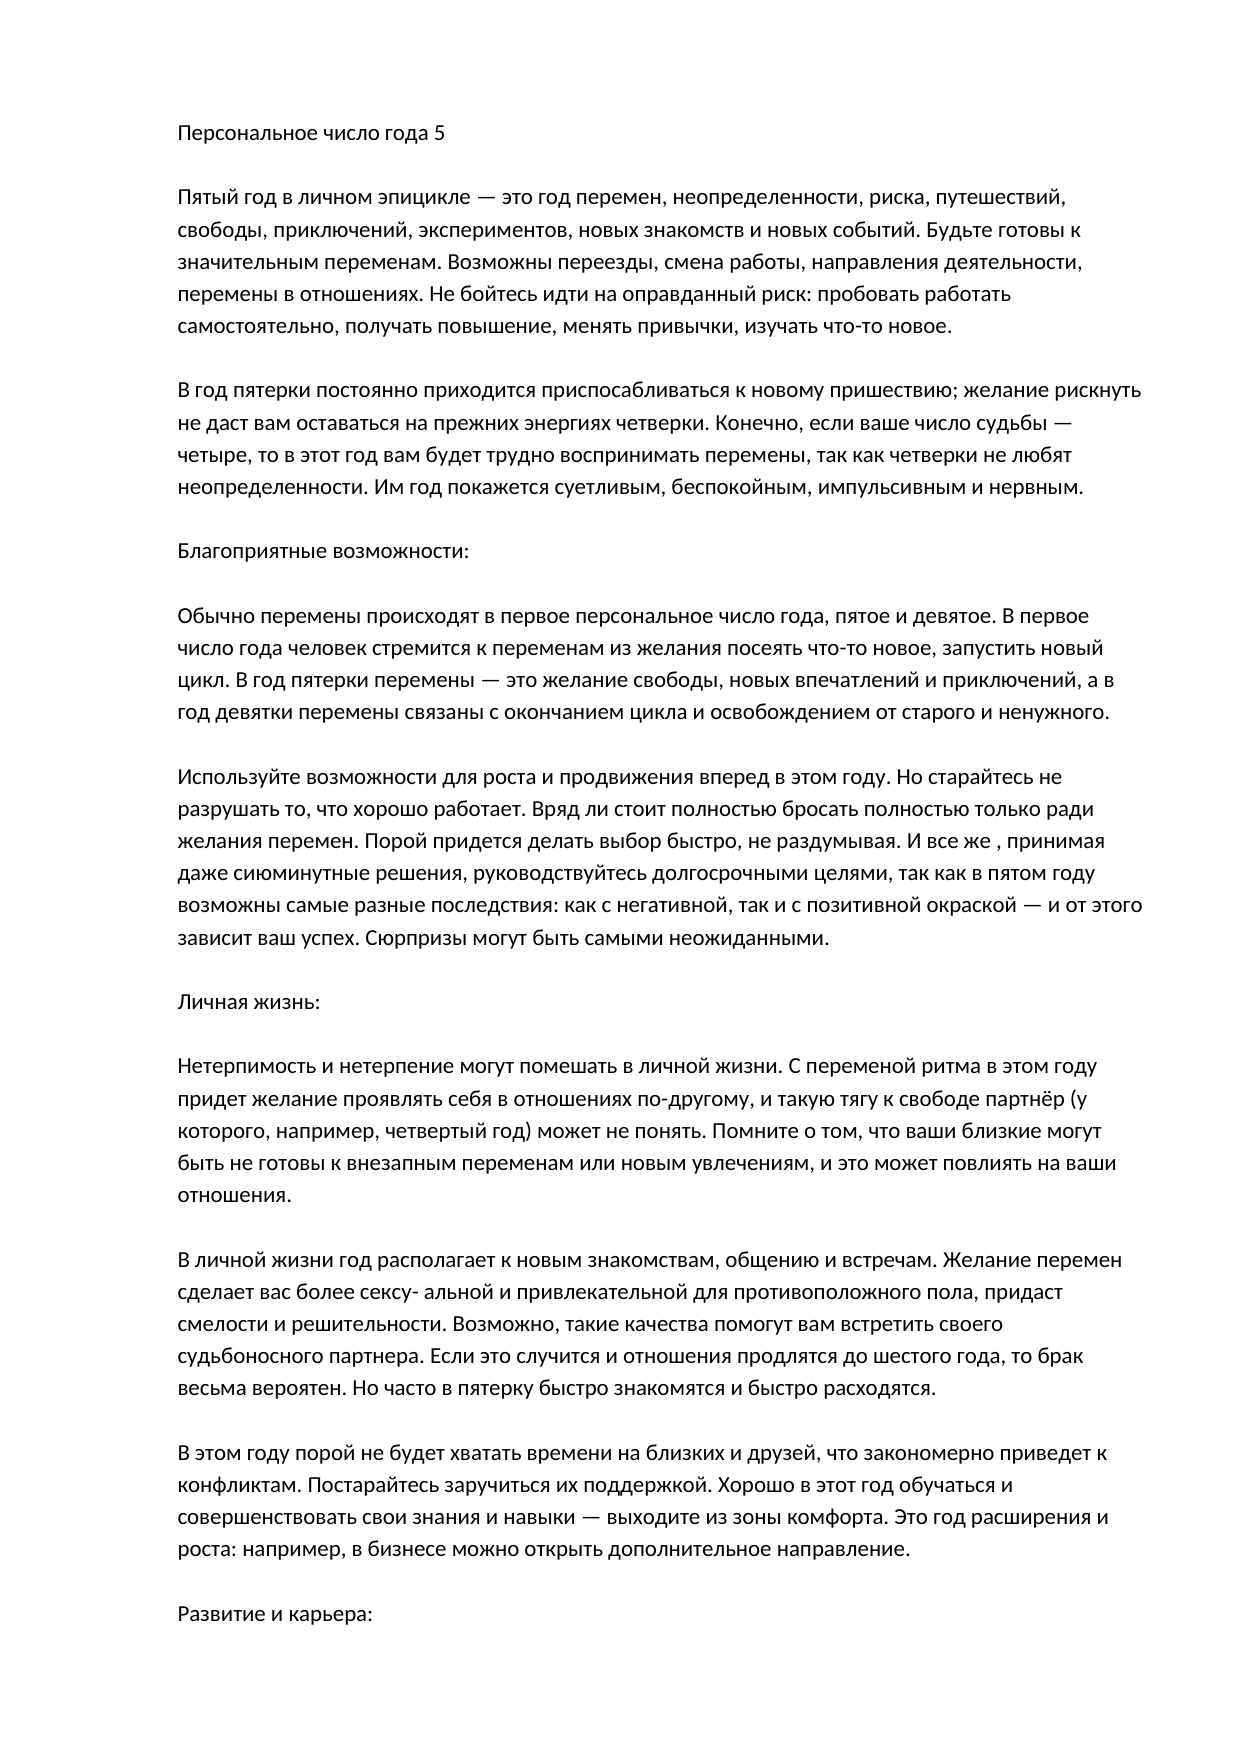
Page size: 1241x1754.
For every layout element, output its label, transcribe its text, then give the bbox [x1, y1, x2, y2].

text Персональное число года 5 Пятый год в личном эпицикле — это год перемен, неопределенности, риска, путешествий, свободы, приключений, экспериментов, новых знакомств и новых событий. Будьте готовы к значительным переменам. Возможны переезды, смена работы, направления деятельности, перемены в отношениях. Не бойтесь идти на оправданный риск: пробовать работать самостоятельно, получать повышение, менять привычки, изучать что-то новое. В год пятерки постоянно приходится приспосабливаться к новому пришествию; желание рискнуть не даст вам оставаться на прежних энергиях четверки. Конечно, если ваше число судьбы — четыре, то в этот год вам будет трудно воспринимать перемены, так как четверки не любят неопределенности. Им год покажется суетливым, беспокойным, импульсивным и нервным. Благоприятные возможности: Обычно перемены происходят в первое персональное число года, пятое и девятое. В первое число года человек стремится к переменам из желания посеять что-то новое, запустить новый цикл. В год пятерки перемены — это желание свободы, новых впечатлений и приключений, а в год девятки перемены связаны с окончанием цикла и освобождением от старого и ненужного. Используйте возможности для роста и продвижения вперед в этом году. Но старайтесь не разрушать то, что хорошо работает. Вряд ли стоит полностью бросать полностью только ради желания перемен. Порой придется делать выбор быстро, не раздумывая. И все же , принимая даже сиюминутные решения, руководствуйтесь долгосрочными целями, так как в пятом году возможны самые разные последствия: как с негативной, так и с позитивной окраской — и от этого зависит ваш успех. Сюрпризы могут быть самыми неожиданными. Личная жизнь: Нетерпимость и нетерпение могут помешать в личной жизни. С переменой ритма в этом году придет желание проявлять себя в отношениях по-другому, и такую тягу к свободе партнёр (у которого, например, четвертый год) может не понять. Помните о том, что ваши близкие могут быть не готовы к внезапным переменам или новым увлечениям, и это может повлиять на ваши отношения. В личной жизни год располагает к новым знакомствам, общению и встречам. Желание перемен сделает вас более сексу- альной и привлекательной для противоположного пола, придаст смелости и решительности. Возможно, такие качества помогут вам встретить своего судьбоносного партнера. Если это случится и отношения продлятся до шестого года, то брак весьма вероятен. Но часто в пятерку быстро знакомятся и быстро расходятся. В этом году порой не будет хватать времени на близких и друзей, что закономерно приведет к конфликтам. Постарайтесь заручиться их поддержкой. Хорошо в этот год обучаться и совершенствовать свои знания и навыки — выходите из зоны комфорта. Это год расширения и роста: например, в бизнесе можно открыть дополнительное направление. Развитие и карьера: [177, 118, 1152, 1627]
